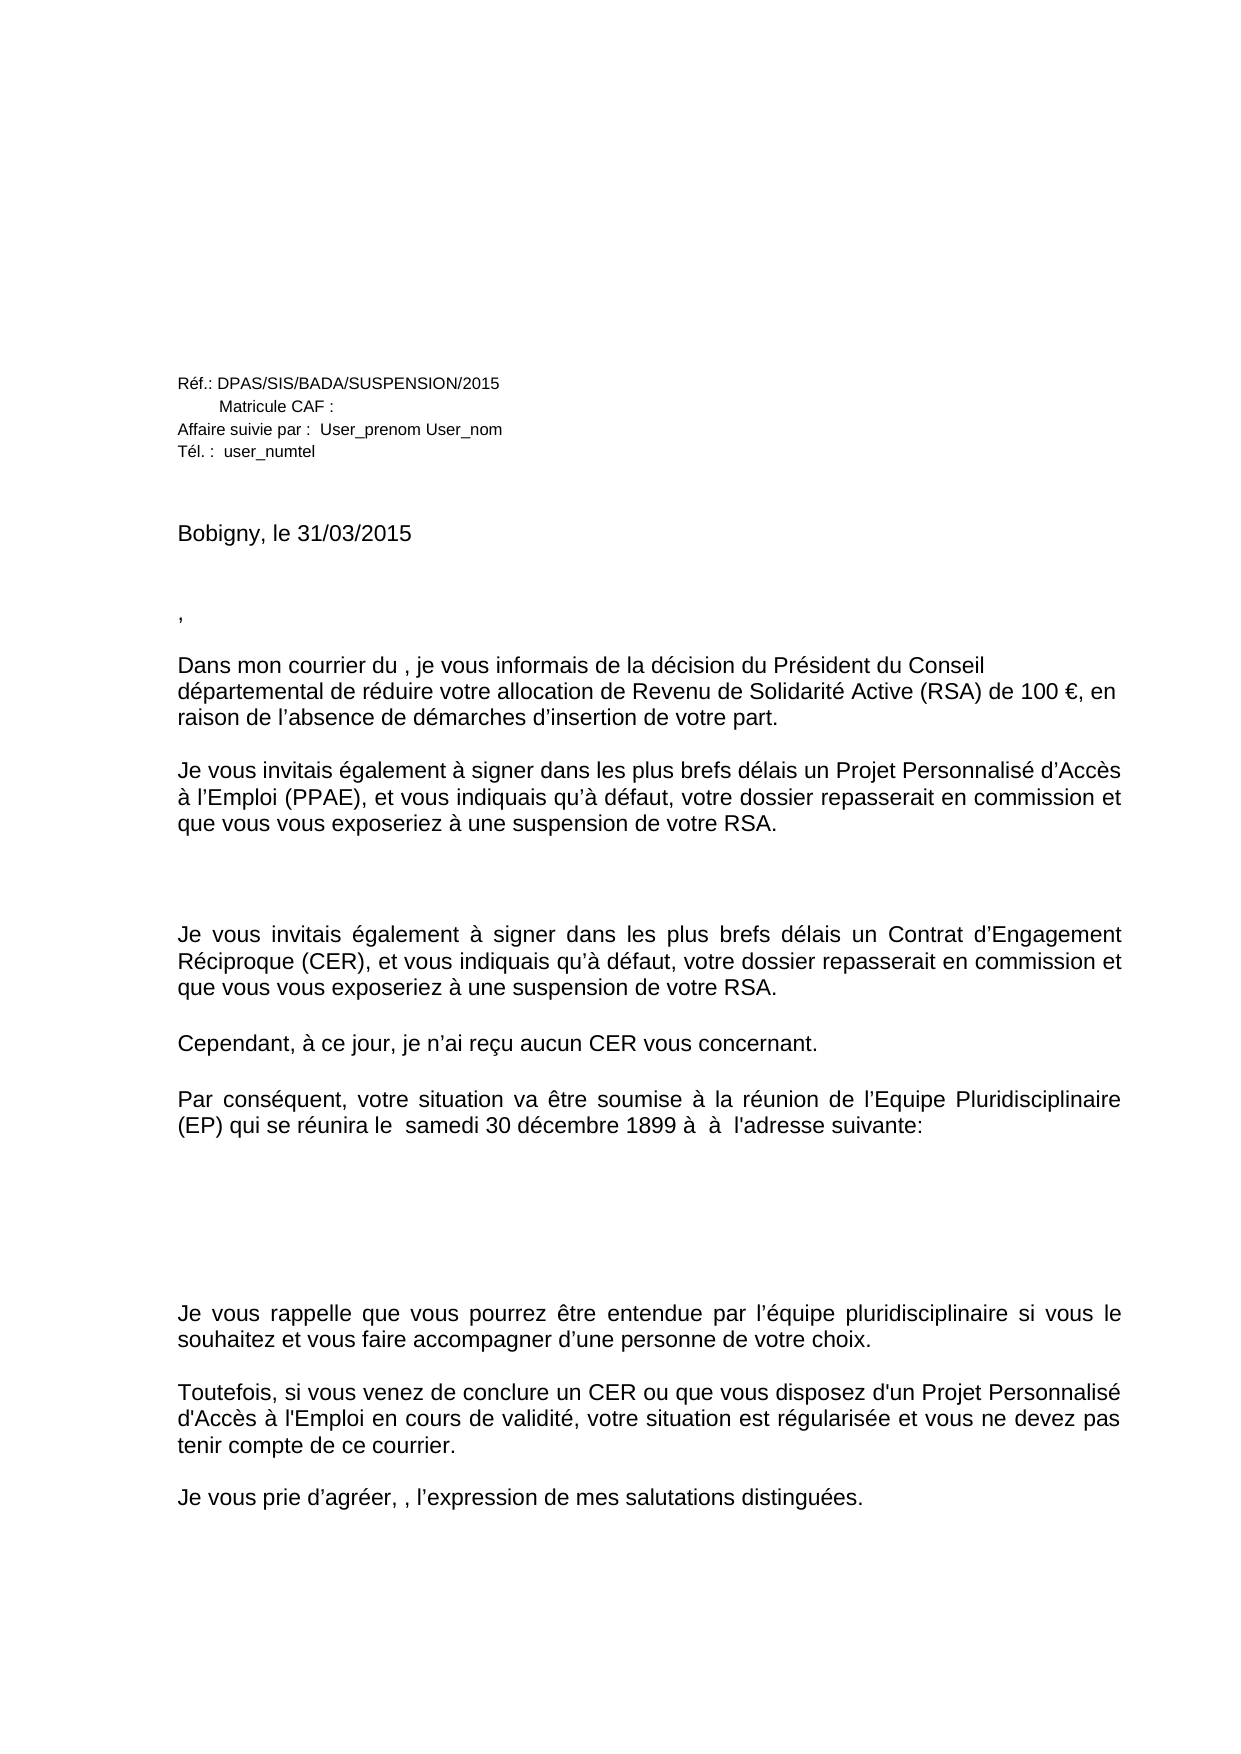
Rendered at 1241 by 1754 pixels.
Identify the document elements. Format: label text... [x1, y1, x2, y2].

text Je vous prie d’agréer, , l’expression de mes salutations distinguées. [177, 1484, 1122, 1511]
text Par conséquent, votre situation va être soumise à la réunion de l’Equipe Pluridisciplinaire (EP) qui se réunira le samedi 30 décembre 1899 à à l'adresse suivante: [177, 1086, 1122, 1138]
table_header [177, 233, 649, 271]
table_cell Réf.: DPAS/SIS/BADA/SUSPENSION/2015 Matricule CAF : Affaire suivie par : user_prenom user_nom Tél. : user_numtel Bobigny, le 31/03/2015 [177, 371, 649, 546]
text Je vous invitais également à signer dans les plus brefs délais un Contrat d’Engagement Réciproque (CER), et vous indiquais qu’à défaut, votre dossier repasserait en commission et que vous vous exposeriez à une suspension de votre RSA. [177, 921, 1122, 1001]
text Toutefois, si vous venez de conclure un CER ou que vous disposez d'un Projet Personnalisé d'Accès à l'Emploi en cours de validité, votre situation est régularisée et vous ne devez pas tenir compte de ce courrier. [177, 1379, 1122, 1458]
text Je vous rappelle que vous pourrez être entendue par l’équipe pluridisciplinaire si vous le souhaitez et vous faire accompagner d’une personne de votre choix. [177, 1300, 1122, 1352]
table_cell [177, 271, 649, 371]
table_cell [650, 371, 1122, 546]
table_header [650, 233, 1122, 271]
text Je vous invitais également à signer dans les plus brefs délais un Projet Personnalisé d’Accès à l’Emploi (PPAE), et vous indiquais qu’à défaut, votre dossier repasserait en commission et que vous vous exposeriez à une suspension de votre RSA. [177, 757, 1122, 836]
table_cell [650, 271, 1122, 371]
text Dans mon courrier du , je vous informais de la décision du Président du Conseil départemental de réduire votre allocation de Revenu de Solidarité Active (RSA) de 100 €, en raison de l’absence de démarches d’insertion de votre part. [177, 652, 1122, 731]
text Cependant, à ce jour, je n’ai reçu aucun CER vous concernant. [177, 1030, 1122, 1056]
text , [177, 599, 1122, 625]
